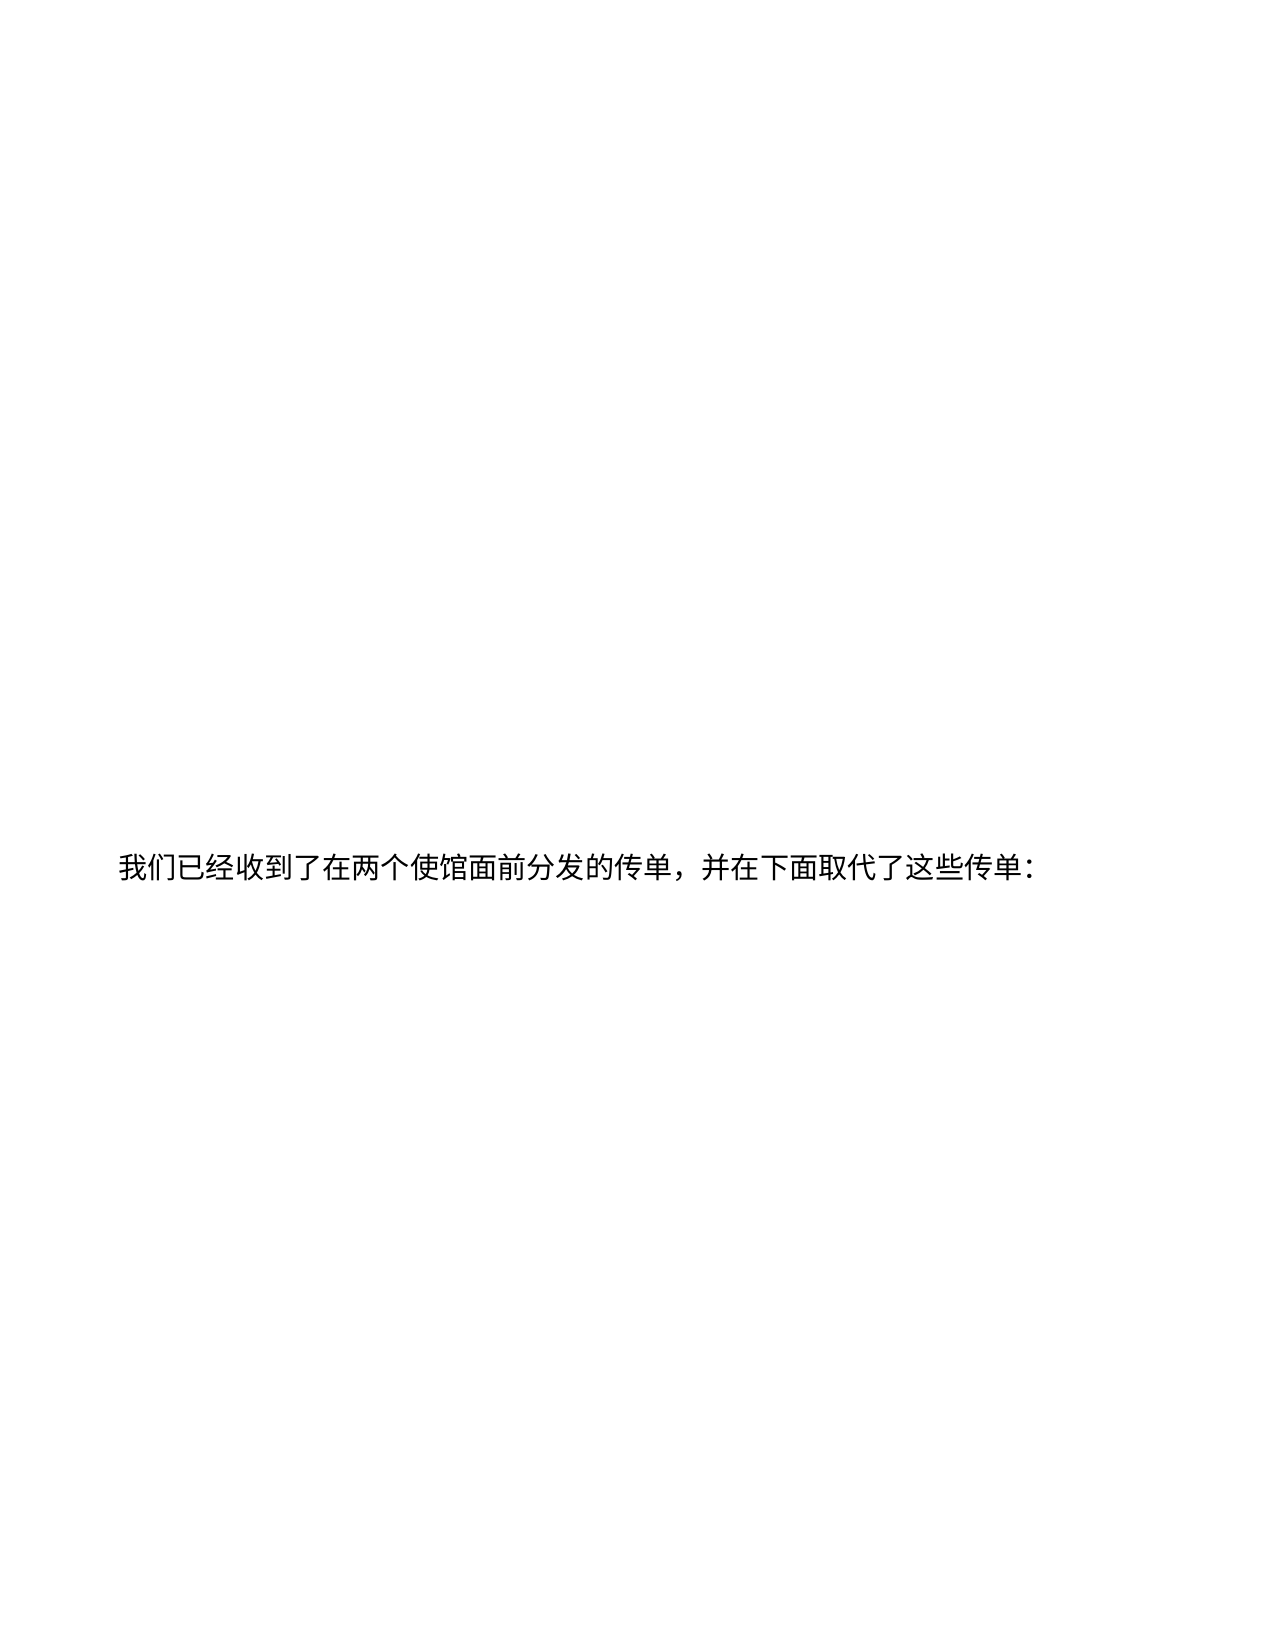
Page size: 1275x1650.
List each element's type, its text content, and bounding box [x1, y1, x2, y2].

text 我们已经收到了在两个使馆面前分发的传单，并在下面取代了这些传单： [118, 118, 1157, 886]
